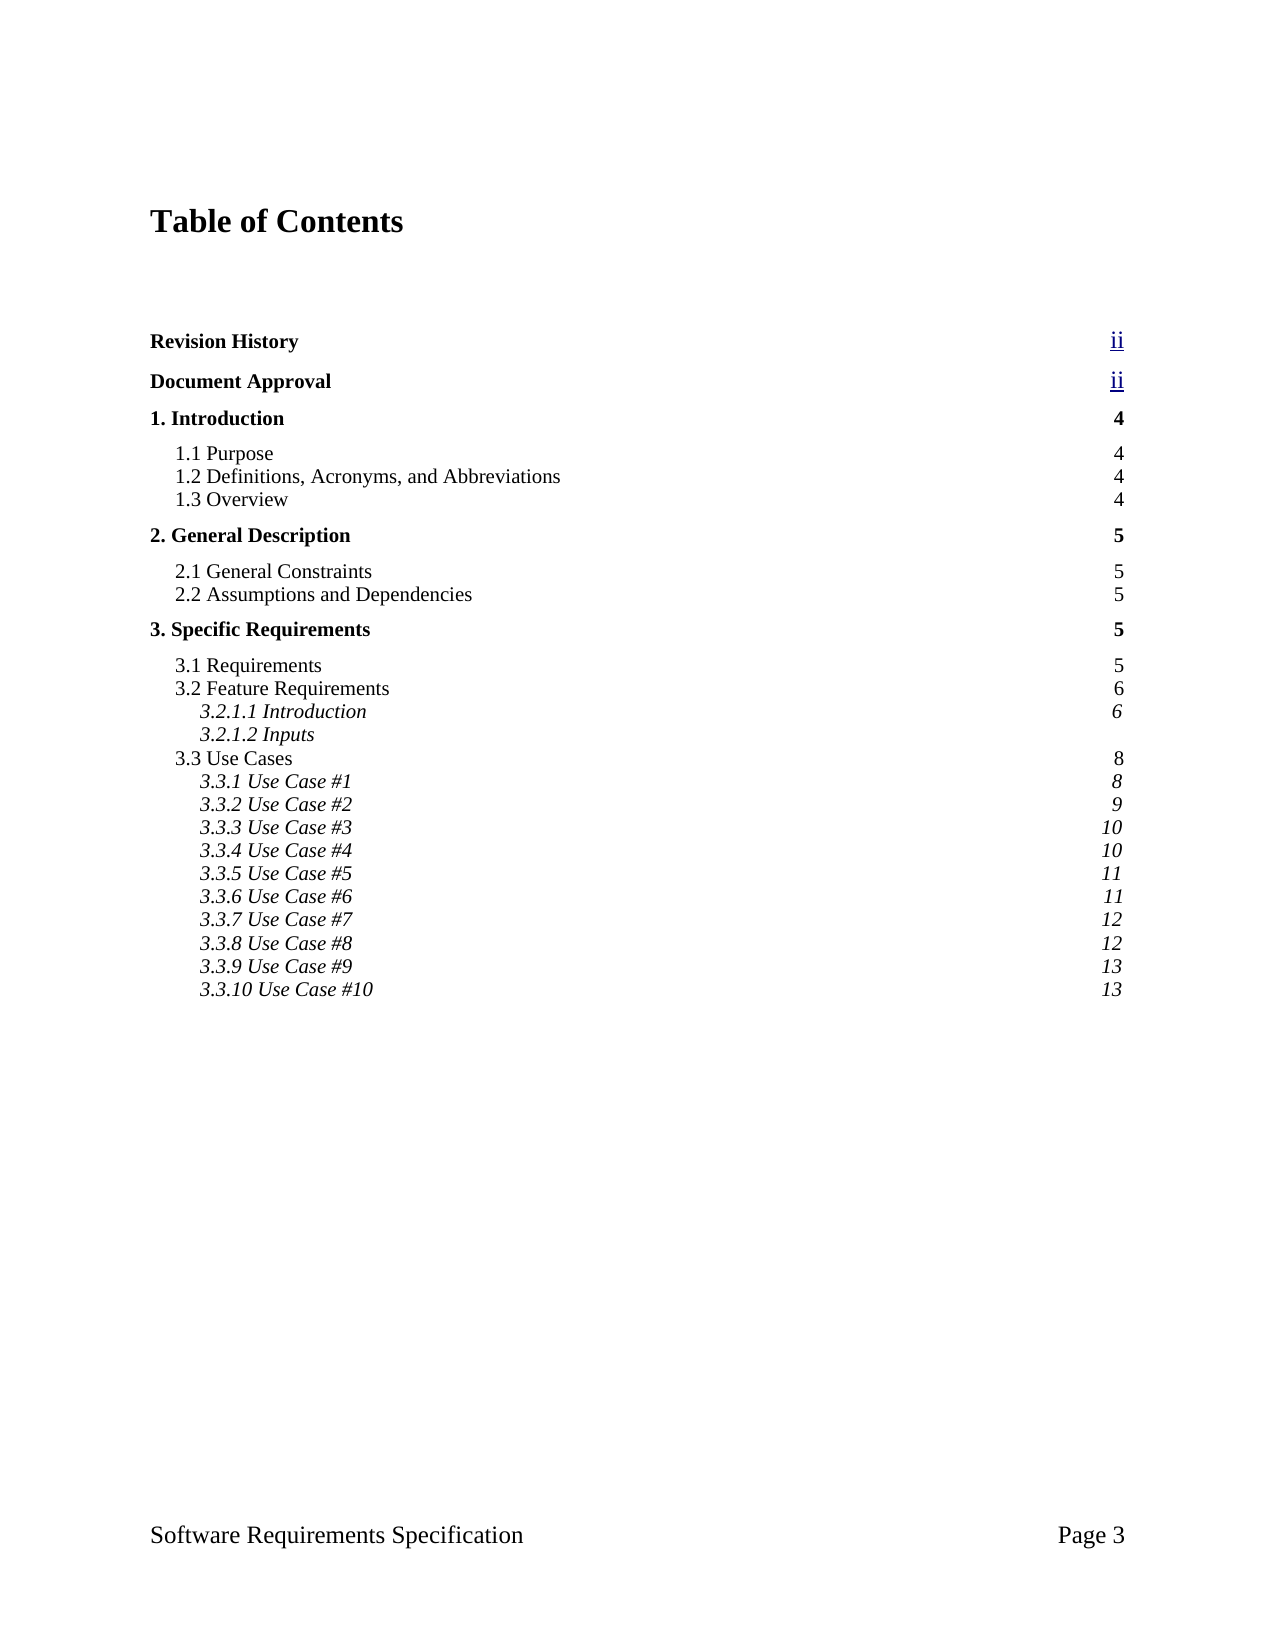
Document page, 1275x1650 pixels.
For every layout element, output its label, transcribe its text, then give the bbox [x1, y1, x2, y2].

text 3.3.6 Use Case #6 11 [200, 885, 1125, 908]
text 3.3.4 Use Case #4 10 [200, 839, 1125, 862]
text 3.2.1.1 Introduction 6 [200, 700, 1125, 723]
text 3. Specific Requirements 5 [150, 618, 1125, 641]
text 2.1 General Constraints 5 [175, 559, 1125, 583]
text 3.3.8 Use Case #8 12 [200, 931, 1125, 954]
text 2. General Description 5 [150, 524, 1125, 547]
text 3.3.5 Use Case #5 11 [200, 862, 1125, 885]
text 3.3.7 Use Case #7 12 [200, 908, 1125, 931]
text 3.3.10 Use Case #10 13 [200, 978, 1125, 1001]
text 3.3.3 Use Case #3 10 [200, 816, 1125, 839]
text 3.3.2 Use Case #2 9 [200, 793, 1125, 816]
text 1.1 Purpose 4 [175, 442, 1125, 465]
text 1.2 Definitions, Acronyms, and Abbreviations 4 [175, 465, 1125, 488]
text 1. Introduction 4 [150, 406, 1125, 429]
text 1.3 Overview 4 [175, 488, 1125, 511]
text 3.2 Feature Requirements 6 [175, 677, 1125, 700]
text 3.2.1.2 Inputs [200, 723, 1125, 746]
text 3.1 Requirements 5 [175, 654, 1125, 677]
text Table of Contents [150, 203, 1125, 240]
text Revision History ii [150, 326, 1125, 354]
text 3.3.9 Use Case #9 13 [200, 954, 1125, 978]
text 2.2 Assumptions and Dependencies 5 [175, 583, 1125, 606]
text 3.3.1 Use Case #1 8 [200, 769, 1125, 793]
text 3.3 Use Cases 8 [175, 746, 1125, 769]
text Document Approval ii [150, 366, 1125, 394]
